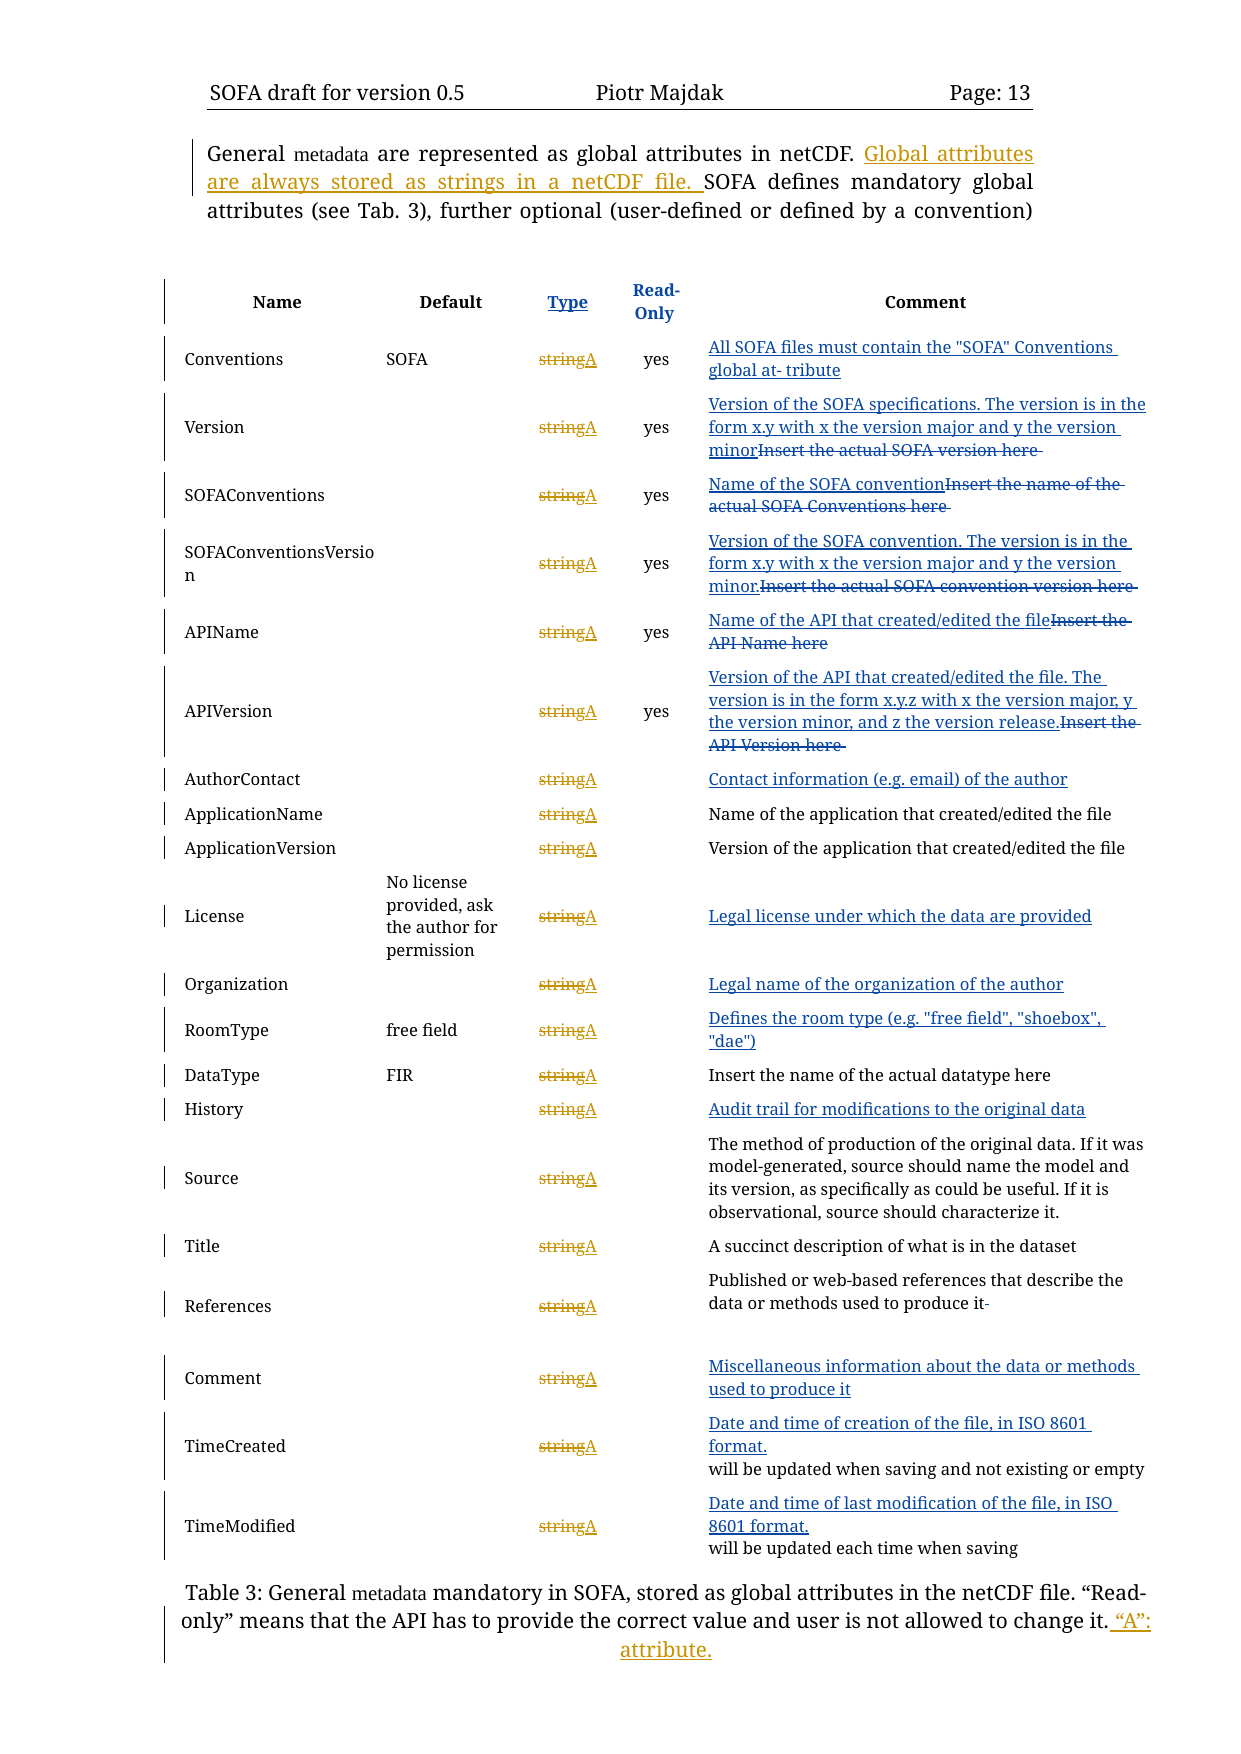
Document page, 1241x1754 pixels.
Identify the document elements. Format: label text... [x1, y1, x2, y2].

table_cell [610, 1406, 703, 1486]
table_cell [610, 1092, 703, 1126]
table_cell [380, 1126, 526, 1229]
table_cell [610, 1349, 703, 1406]
table_cell [380, 1092, 526, 1126]
table_cell [380, 762, 526, 796]
table_header Type [526, 273, 610, 330]
table_cell [380, 524, 526, 603]
table_cell APIName [179, 603, 380, 660]
table_cell Source [179, 1126, 380, 1229]
table_cell Legal name of the organization of the author [703, 967, 1152, 1001]
table_cell free field [380, 1001, 526, 1058]
table_cell AuthorContact [179, 762, 380, 796]
table_cell [380, 467, 526, 523]
table_cell A [526, 1406, 610, 1486]
table_cell History [179, 1092, 380, 1126]
text General metadata are represented as global attributes in netCDF. Global attributes are always stored as strings in a netCDF file. SOFA defines mandatory global attributes (see Tab. 3), further optional (user-defined or defined by a convention) [207, 139, 1033, 224]
table_cell Organization [179, 967, 380, 1001]
table_cell yes [610, 524, 703, 603]
table_cell A [526, 1092, 610, 1126]
table_cell A succinct description of what is in the dataset [703, 1229, 1152, 1263]
table_cell Version of the SOFA specifications. The version is in the form x.y with x the version major and y the version minor [703, 387, 1152, 467]
table_cell FIR [380, 1058, 526, 1092]
table_cell A [526, 1126, 610, 1229]
table_cell Insert the name of the actual datatype here [703, 1058, 1152, 1092]
table_cell [380, 1349, 526, 1406]
table_cell A [526, 330, 610, 387]
table_cell [610, 796, 703, 831]
table_cell A [526, 387, 610, 467]
table_cell [380, 660, 526, 762]
table_cell Version of the SOFA convention. The version is in the form x.y with x the version major and y the version minor. [703, 524, 1152, 603]
table_cell All SOFA files must contain the "SOFA" Conventions global at- tribute [703, 330, 1152, 387]
table_cell A [526, 762, 610, 796]
table_cell yes [610, 660, 703, 762]
table_cell [380, 1263, 526, 1349]
table_cell Contact information (e.g. email) of the author [703, 762, 1152, 796]
table_cell [610, 1229, 703, 1263]
table_cell A [526, 1001, 610, 1058]
table_cell No license provided, ask the author for permission [380, 865, 526, 967]
table_cell Defines the room type (e.g. "free field", "shoebox", "dae") [703, 1001, 1152, 1058]
table_cell yes [610, 387, 703, 467]
table_cell A [526, 831, 610, 865]
table_cell [610, 762, 703, 796]
table_cell Conventions [179, 330, 380, 387]
table_cell Comment [179, 1349, 380, 1406]
table_cell Version of the application that created/edited the file [703, 831, 1152, 865]
table_cell A [526, 1229, 610, 1263]
table_cell TimeCreated [179, 1406, 380, 1486]
table_cell Name of the application that created/edited the file [703, 796, 1152, 831]
table_cell A [526, 660, 610, 762]
table_cell [380, 1486, 526, 1565]
table_cell A [526, 967, 610, 1001]
table_cell The method of production of the original data. If it was model-generated, source should name the model and its version, as specifically as could be useful. If it is observational, source should characterize it. [703, 1126, 1152, 1229]
table_cell A [526, 603, 610, 660]
table_cell SOFA [380, 330, 526, 387]
table_cell ApplicationVersion [179, 831, 380, 865]
table_cell References [179, 1263, 380, 1349]
table_cell yes [610, 330, 703, 387]
table_cell Date and time of last modification of the file, in ISO 8601 format. will be updated each time when saving [703, 1486, 1152, 1565]
table_cell TimeModified [179, 1486, 380, 1565]
table_cell [610, 865, 703, 967]
table_cell [610, 1263, 703, 1349]
table_cell [610, 1001, 703, 1058]
table_cell A [526, 1263, 610, 1349]
text [179, 273, 1153, 1578]
table_cell A [526, 1058, 610, 1092]
table_cell [380, 796, 526, 831]
table_cell A [526, 467, 610, 523]
table_cell Name of the API that created/edited the file [703, 603, 1152, 660]
table_cell [380, 603, 526, 660]
table_cell A [526, 796, 610, 831]
table_cell [380, 831, 526, 865]
table_cell [610, 1058, 703, 1092]
table_header Comment [703, 273, 1152, 330]
table_cell yes [610, 603, 703, 660]
table_cell [380, 967, 526, 1001]
table_cell SOFAConventionsVersion [179, 524, 380, 603]
table_cell A [526, 524, 610, 603]
table_cell DataType [179, 1058, 380, 1092]
table_cell APIVersion [179, 660, 380, 762]
table_cell [610, 967, 703, 1001]
table_cell [610, 1486, 703, 1565]
table_cell Published or web-based references that describe the data or methods used to produce it [703, 1263, 1152, 1349]
table_cell Title [179, 1229, 380, 1263]
table_cell RoomType [179, 1001, 380, 1058]
table_cell Legal license under which the data are provided [703, 865, 1152, 967]
table_cell A [526, 865, 610, 967]
table_header Default [380, 273, 526, 330]
table_cell [610, 1126, 703, 1229]
table_header Read-Only [610, 273, 703, 330]
table_cell yes [610, 467, 703, 523]
table_cell Version of the API that created/edited the file. The version is in the form x.y.z with x the version major, y the version minor, and z the version release. [703, 660, 1152, 762]
table_cell [610, 831, 703, 865]
text Table 3: General metadata mandatory in SOFA, stored as global attributes in the netCDF file. “Read-only” means that the API has to provide the correct value and user is not allowed to change it. “A”: attribute. [179, 1578, 1153, 1663]
table_cell ApplicationName [179, 796, 380, 831]
table_header Name [179, 273, 380, 330]
table_cell [380, 387, 526, 467]
table_cell Audit trail for modifications to the original data [703, 1092, 1152, 1126]
table_cell Version [179, 387, 380, 467]
table_cell Name of the SOFA convention [703, 467, 1152, 523]
table_cell License [179, 865, 380, 967]
table_cell [380, 1406, 526, 1486]
table_cell A [526, 1486, 610, 1565]
table_cell Miscellaneous information about the data or methods used to produce it [703, 1349, 1152, 1406]
table_cell [380, 1229, 526, 1263]
table_cell SOFAConventions [179, 467, 380, 523]
table_cell A [526, 1349, 610, 1406]
table_cell Date and time of creation of the file, in ISO 8601 format. will be updated when saving and not existing or empty [703, 1406, 1152, 1486]
